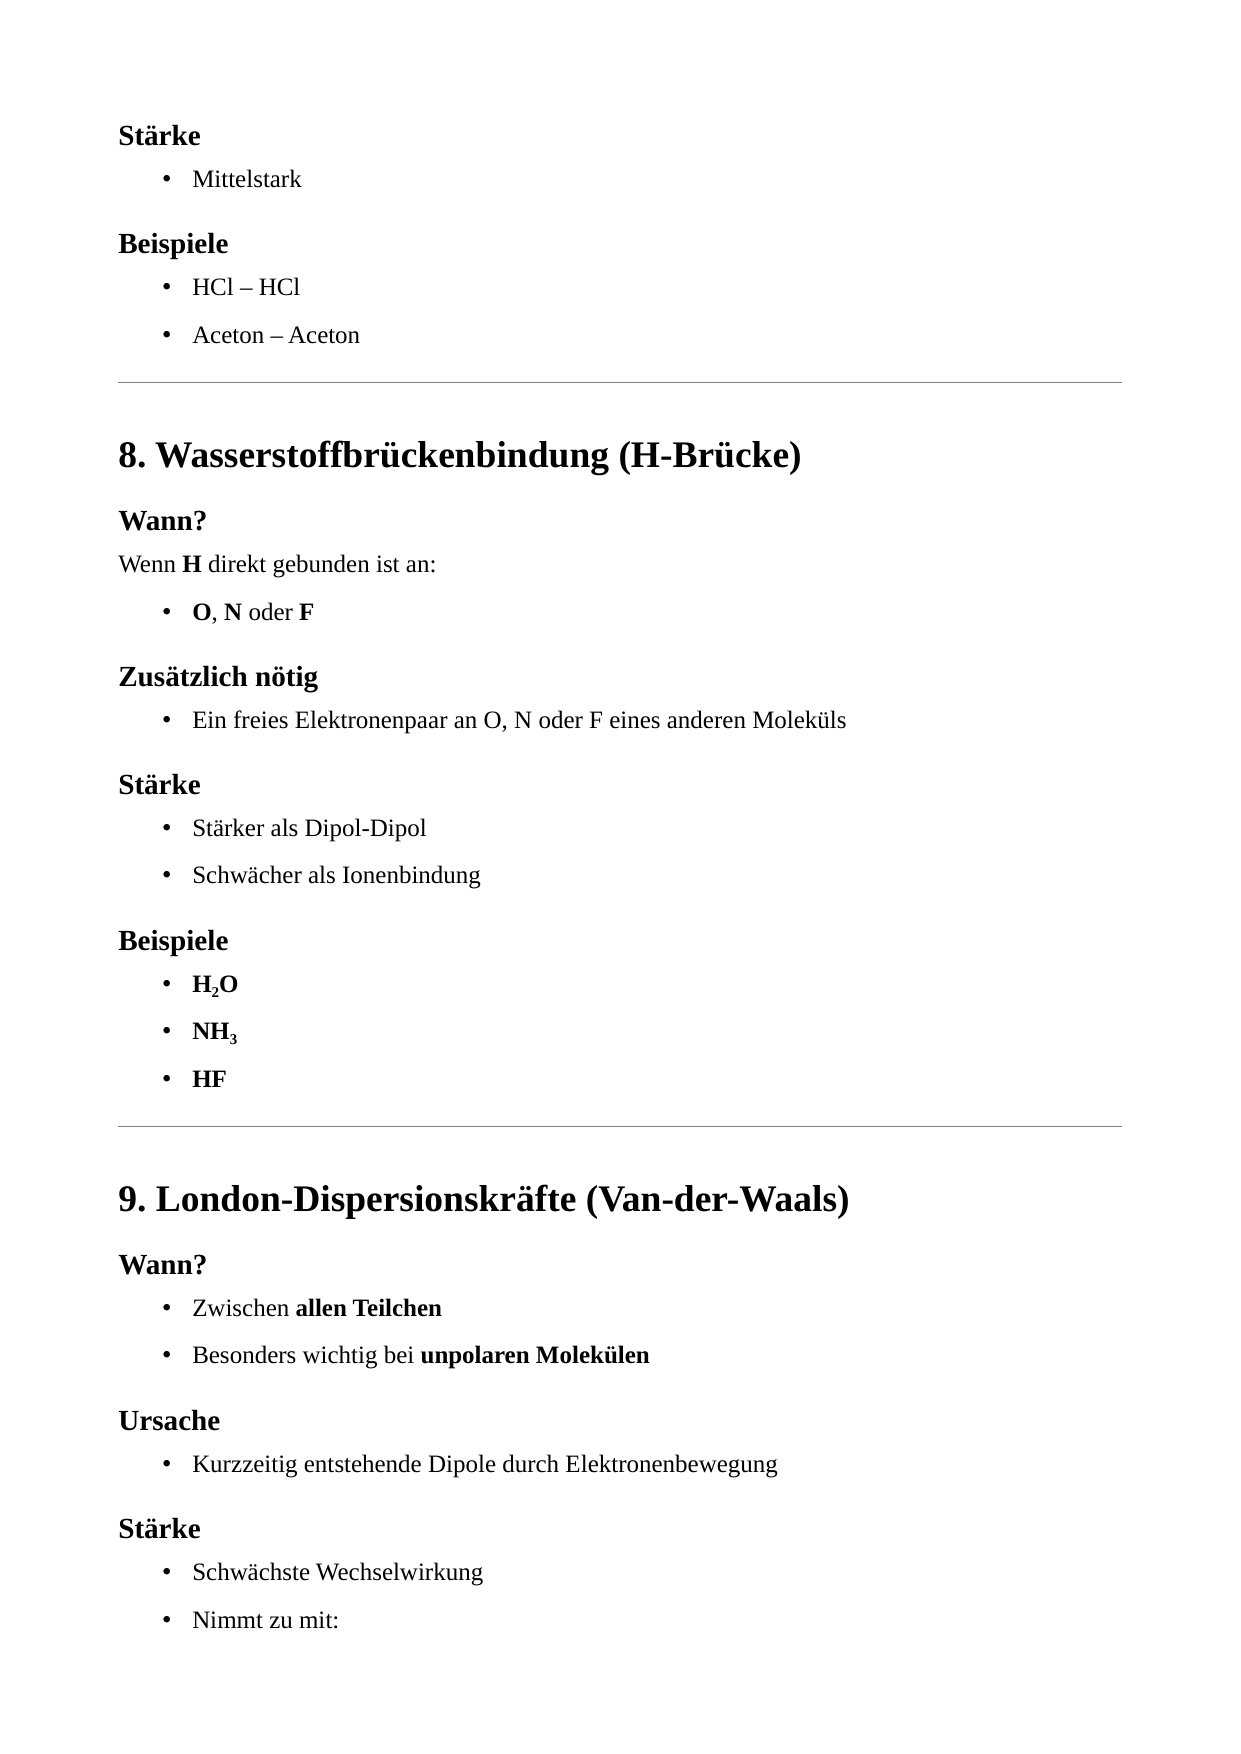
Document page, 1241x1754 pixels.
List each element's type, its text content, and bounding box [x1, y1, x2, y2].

list Aceton – Aceton [162, 320, 1122, 349]
list NH₃ [162, 1016, 1122, 1045]
subtitle Beispiele [118, 226, 1122, 260]
list Schwächste Wechselwirkung [162, 1557, 1122, 1586]
list Besonders wichtig bei unpolaren Molekülen [162, 1341, 1122, 1369]
list O, N oder F [162, 597, 1122, 625]
subtitle Wann? [118, 1247, 1122, 1281]
subtitle 8. Wasserstoffbrückenbindung (H-Brücke) [118, 433, 1122, 476]
list HF [162, 1064, 1122, 1093]
subtitle Zusätzlich nötig [118, 659, 1122, 692]
subtitle Wann? [118, 503, 1122, 536]
list Nimmt zu mit: [162, 1605, 1122, 1633]
list Kurzzeitig entstehende Dipole durch Elektronenbewegung [162, 1449, 1122, 1478]
subtitle Beispiele [118, 923, 1122, 956]
list Mittelstark [162, 164, 1122, 193]
list Zwischen allen Teilchen [162, 1293, 1122, 1322]
list HCl – HCl [162, 272, 1122, 301]
subtitle Ursache [118, 1403, 1122, 1436]
subtitle Stärke [118, 1511, 1122, 1544]
list Stärker als Dipol-Dipol [162, 813, 1122, 842]
text Wenn H direkt gebunden ist an: [118, 549, 1122, 578]
list H₂O [162, 969, 1122, 998]
subtitle Stärke [118, 767, 1122, 801]
subtitle 9. London-Dispersionskräfte (Van-der-Waals) [118, 1177, 1122, 1220]
subtitle Stärke [118, 118, 1122, 152]
list Ein freies Elektronenpaar an O, N oder F eines anderen Moleküls [162, 705, 1122, 733]
list Schwächer als Ionenbindung [162, 861, 1122, 889]
